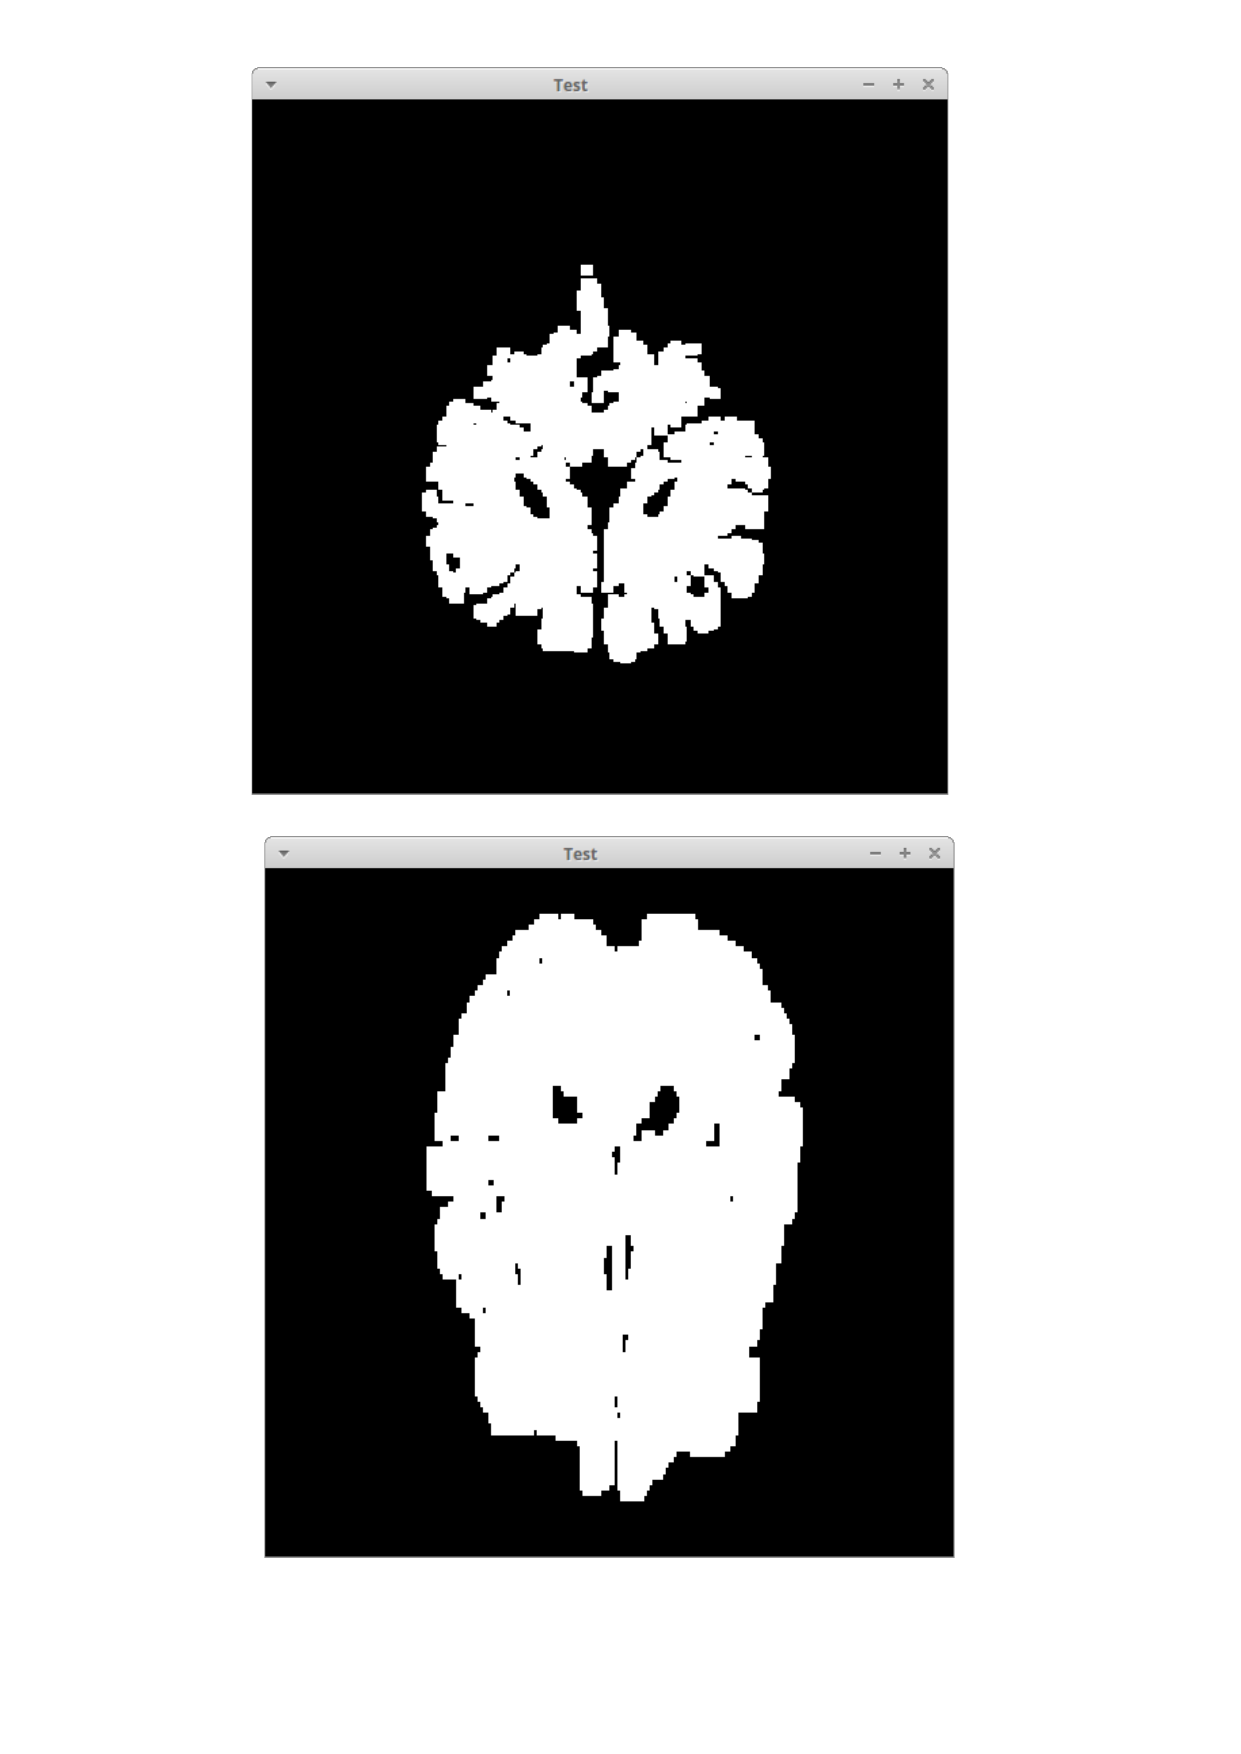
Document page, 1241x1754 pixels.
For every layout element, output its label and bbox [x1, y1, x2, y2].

picture [251, 67, 949, 795]
picture [264, 836, 955, 1558]
